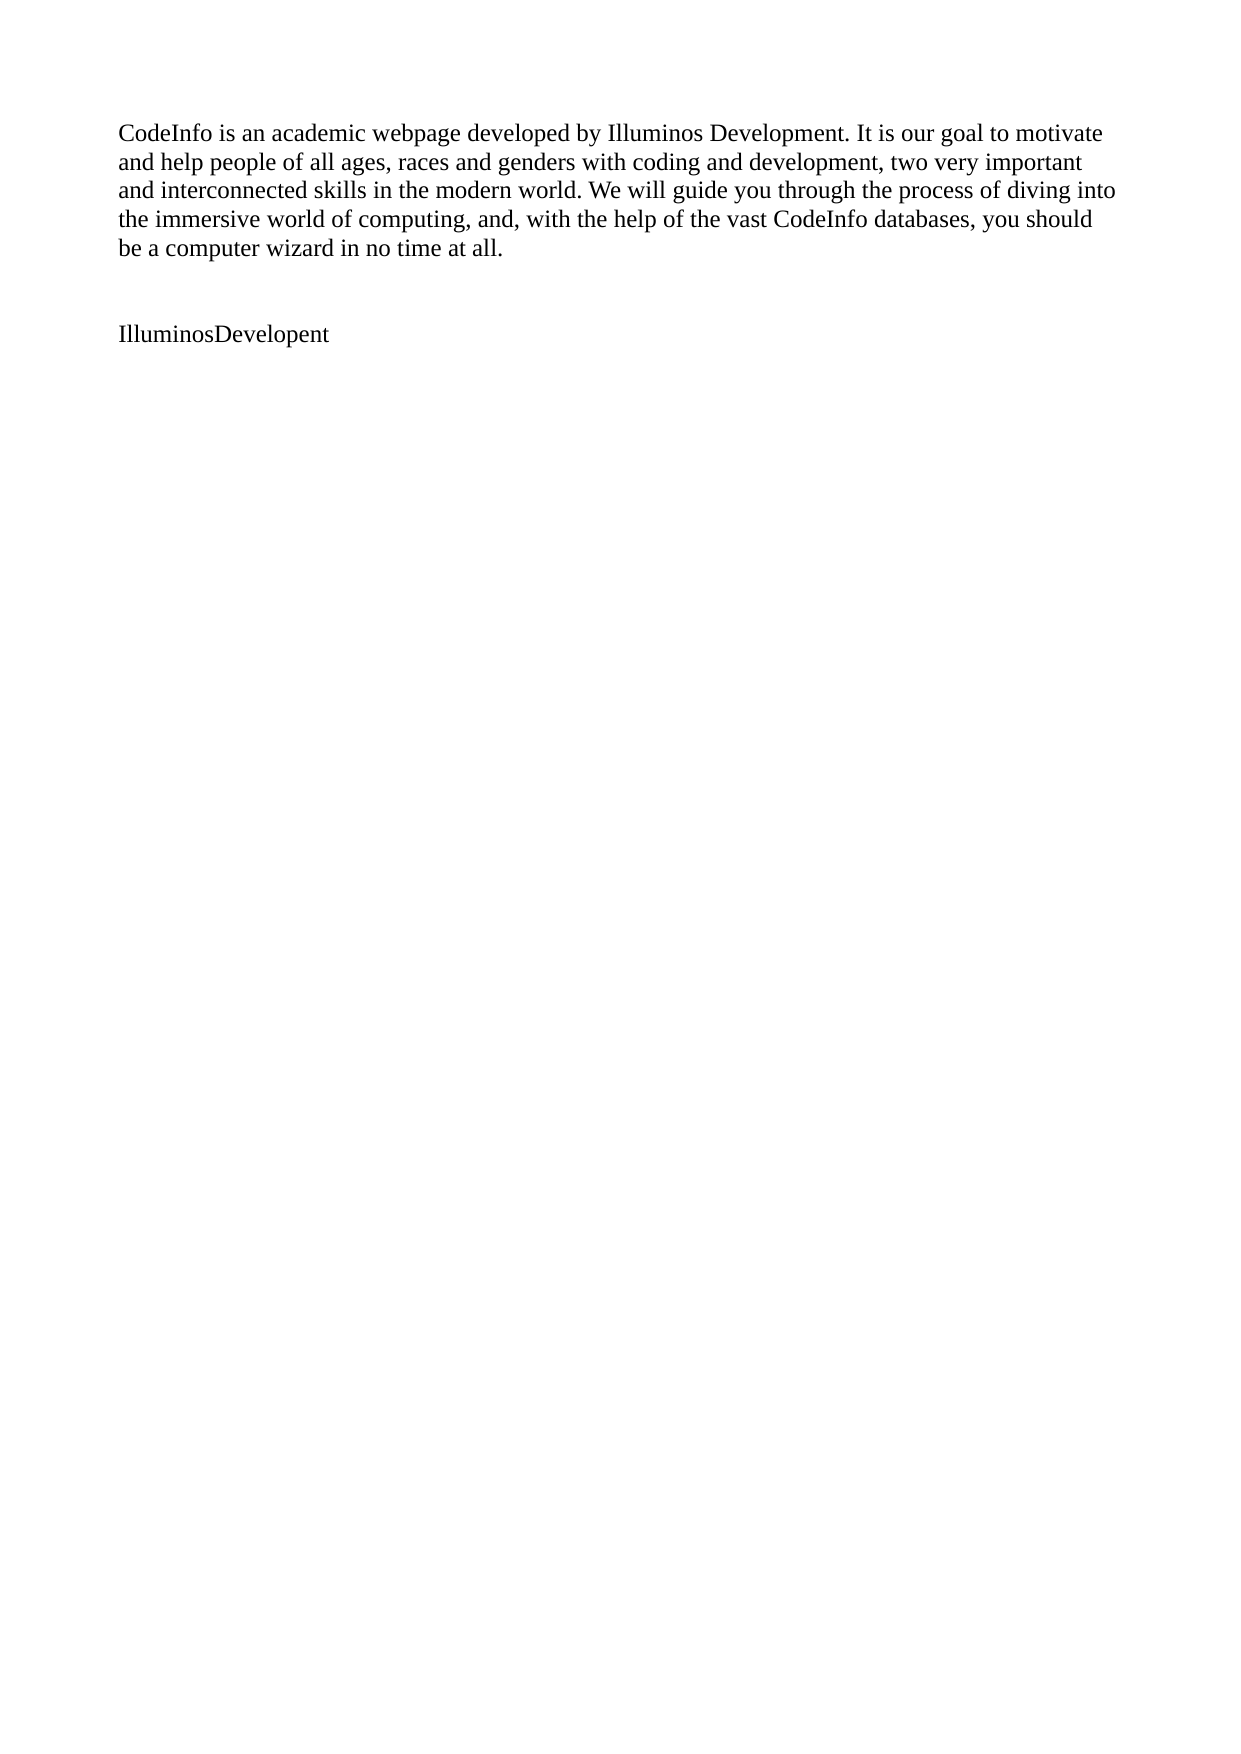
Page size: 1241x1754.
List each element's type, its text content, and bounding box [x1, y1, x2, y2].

text IlluminosDevelopent [118, 319, 1122, 348]
text CodeInfo is an academic webpage developed by Illuminos Development. It is our goal to motivate and help people of all ages, races and genders with coding and development, two very important and interconnected skills in the modern world. We will guide you through the process of diving into the immersive world of computing, and, with the help of the vast CodeInfo databases, you should be a computer wizard in no time at all. [118, 118, 1122, 262]
